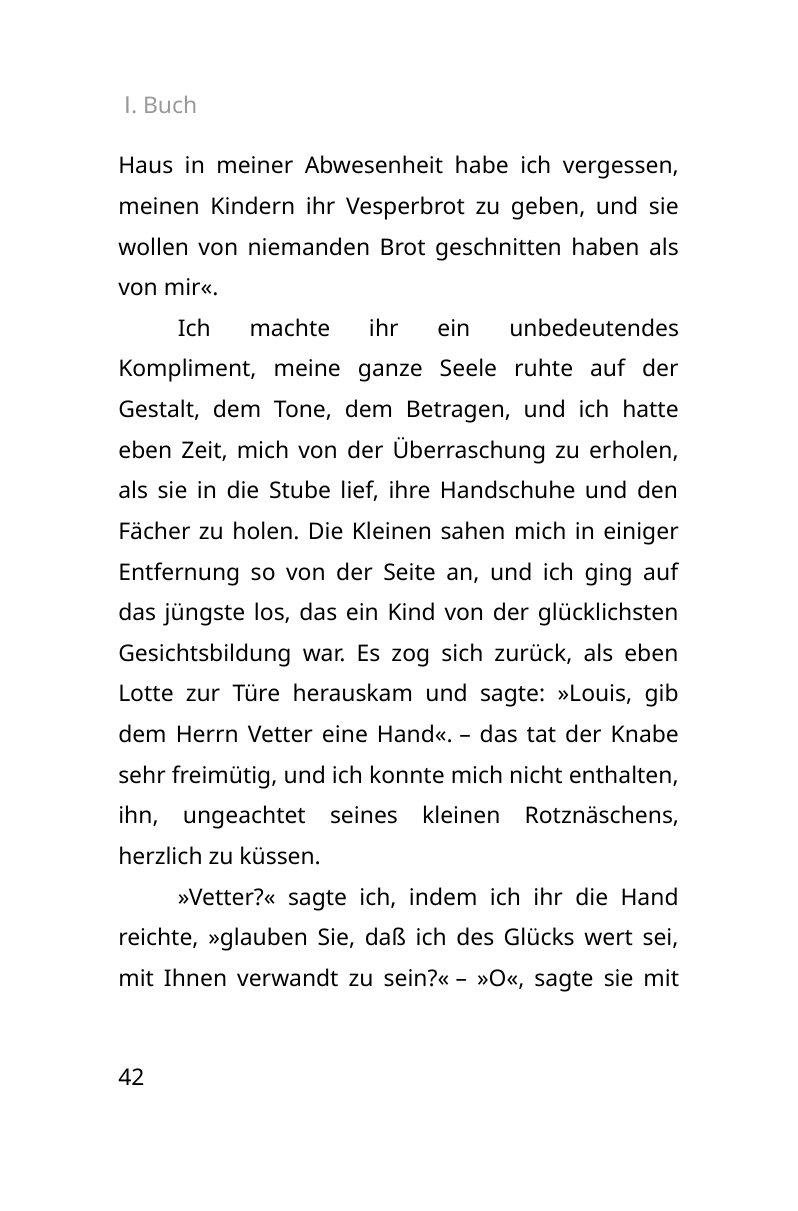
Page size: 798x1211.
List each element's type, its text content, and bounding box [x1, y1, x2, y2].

text »Vetter?« sagte ich, indem ich ihr die Hand reichte, »glauben Sie, daß ich des Glücks wert sei, mit Ihnen verwandt zu sein?« – »O«, sagte sie mit [118, 881, 679, 993]
text Haus in meiner Abwesenheit habe ich vergessen, meinen Kindern ihr Vesperbrot zu geben, und sie wollen von niemanden Brot geschnitten haben als von mir«. [118, 149, 679, 302]
text Ich machte ihr ein unbedeutendes Kompliment, meine ganze Seele ruhte auf der Gestalt, dem Tone, dem Betragen, und ich hatte eben Zeit, mich von der Überraschung zu erholen, als sie in die Stube lief, ihre Handschuhe und den Fächer zu holen. Die Kleinen sahen mich in einiger Entfernung so von der Seite an, und ich ging auf das jüngste los, das ein Kind von der glücklichsten Gesichtsbildung war. Es zog sich zurück, als eben Lotte zur Türe herauskam und sagte: »Louis, gib dem Herrn Vetter eine Hand«. – das tat der Knabe sehr freimütig, und ich konnte mich nicht enthalten, ihn, ungeachtet seines kleinen Rotznäschens, herzlich zu küssen. [118, 312, 679, 871]
